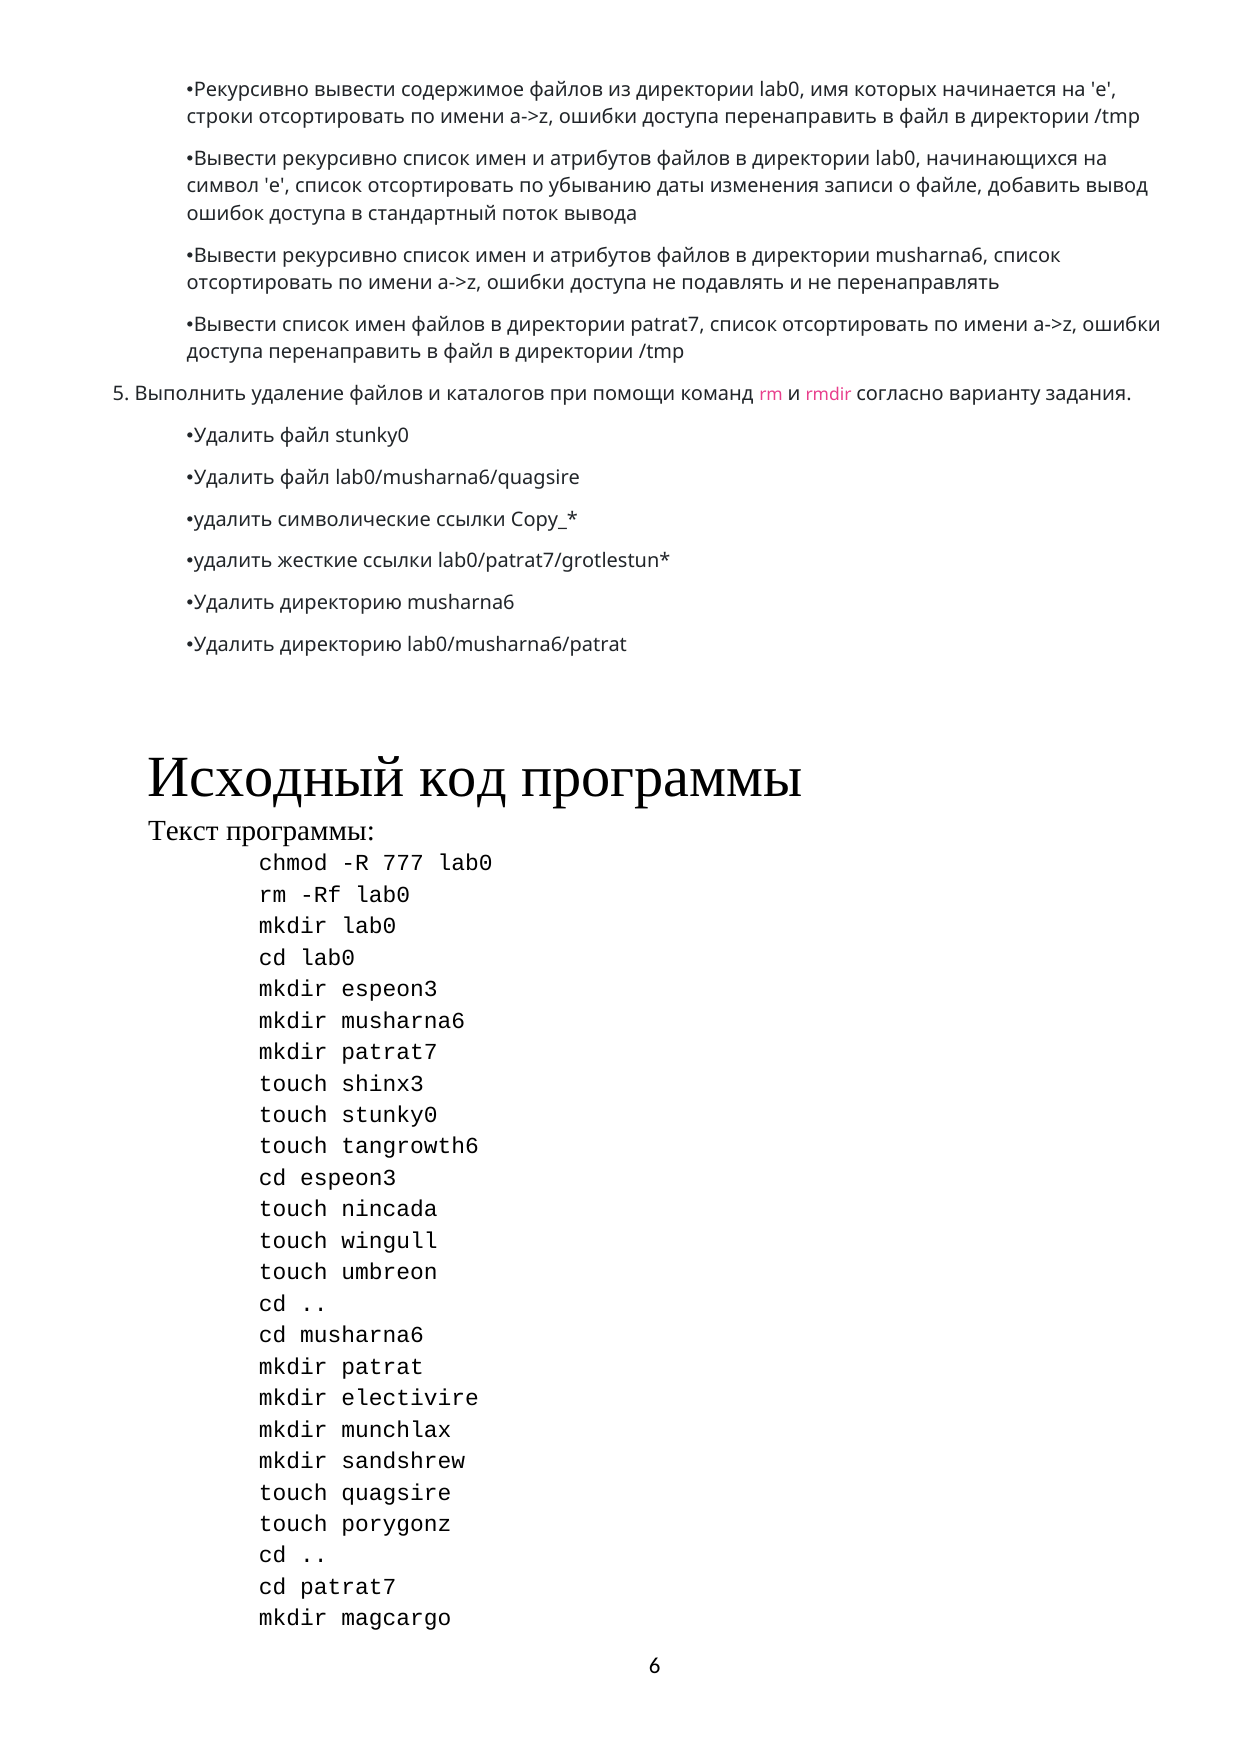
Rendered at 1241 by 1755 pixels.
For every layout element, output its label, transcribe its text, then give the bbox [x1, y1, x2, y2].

list Вывести рекурсивно список имен и атрибутов файлов в директории lab0, начинающихся на символ 'e', список отсортировать по убыванию даты изменения записи о файле, добавить вывод ошибок доступа в стандартный поток вывода [112, 144, 1170, 226]
text touch porygonz [259, 1512, 1170, 1538]
text cd .. [259, 1544, 1170, 1570]
text cd musharna6 [259, 1323, 1170, 1349]
text mkdir patrat7 [259, 1040, 1170, 1066]
list удалить жесткие ссылки lab0/patrat7/grotlestun* [112, 546, 1170, 574]
text cd .. [259, 1292, 1170, 1318]
text mkdir magcargo [259, 1607, 1170, 1633]
text cd patrat7 [259, 1575, 1170, 1601]
text cd lab0 [259, 946, 1170, 972]
text touch quagsire [259, 1481, 1170, 1507]
text touch wingull [259, 1229, 1170, 1255]
text touch stunky0 [259, 1103, 1170, 1129]
text mkdir patrat [259, 1355, 1170, 1381]
text mkdir musharna6 [259, 1009, 1170, 1035]
text touch nincada [259, 1198, 1170, 1224]
text chmod -R 777 lab0 [259, 852, 1170, 878]
text touch tangrowth6 [259, 1135, 1170, 1161]
text touch umbreon [259, 1261, 1170, 1287]
text mkdir sandshrew [259, 1449, 1170, 1475]
text mkdir lab0 [259, 914, 1170, 941]
text mkdir munchlax [259, 1418, 1170, 1444]
text Текст программы: [148, 813, 1170, 847]
text cd espeon3 [259, 1166, 1170, 1192]
text 5. Выполнить удаление файлов и каталогов при помощи команд rm и rmdir согласно варианту задания. [112, 379, 1170, 406]
subtitle Исходный код программы [147, 742, 1170, 809]
list Удалить директорию lab0/musharna6/patrat [112, 630, 1170, 657]
text rm -Rf lab0 [259, 883, 1170, 909]
text mkdir electivire [259, 1386, 1170, 1412]
text touch shinx3 [259, 1072, 1170, 1098]
list Удалить директорию musharna6 [112, 588, 1170, 616]
list Удалить файл stunky0 [112, 421, 1170, 448]
list удалить символические ссылки Copy_* [112, 504, 1170, 532]
text mkdir espeon3 [259, 977, 1170, 1003]
list Вывести список имен файлов в директории patrat7, список отсортировать по имени a->z, ошибки доступа перенаправить в файл в директории /tmp [112, 310, 1170, 364]
list Удалить файл lab0/musharna6/quagsire [112, 463, 1170, 490]
list Рекурсивно вывести содержимое файлов из директории lab0, имя которых начинается на 'e', строки отсортировать по имени a->z, ошибки доступа перенаправить в файл в директории /tmp [112, 75, 1170, 129]
list Вывести рекурсивно список имен и атрибутов файлов в директории musharna6, список отсортировать по имени a->z, ошибки доступа не подавлять и не перенаправлять [112, 241, 1170, 295]
